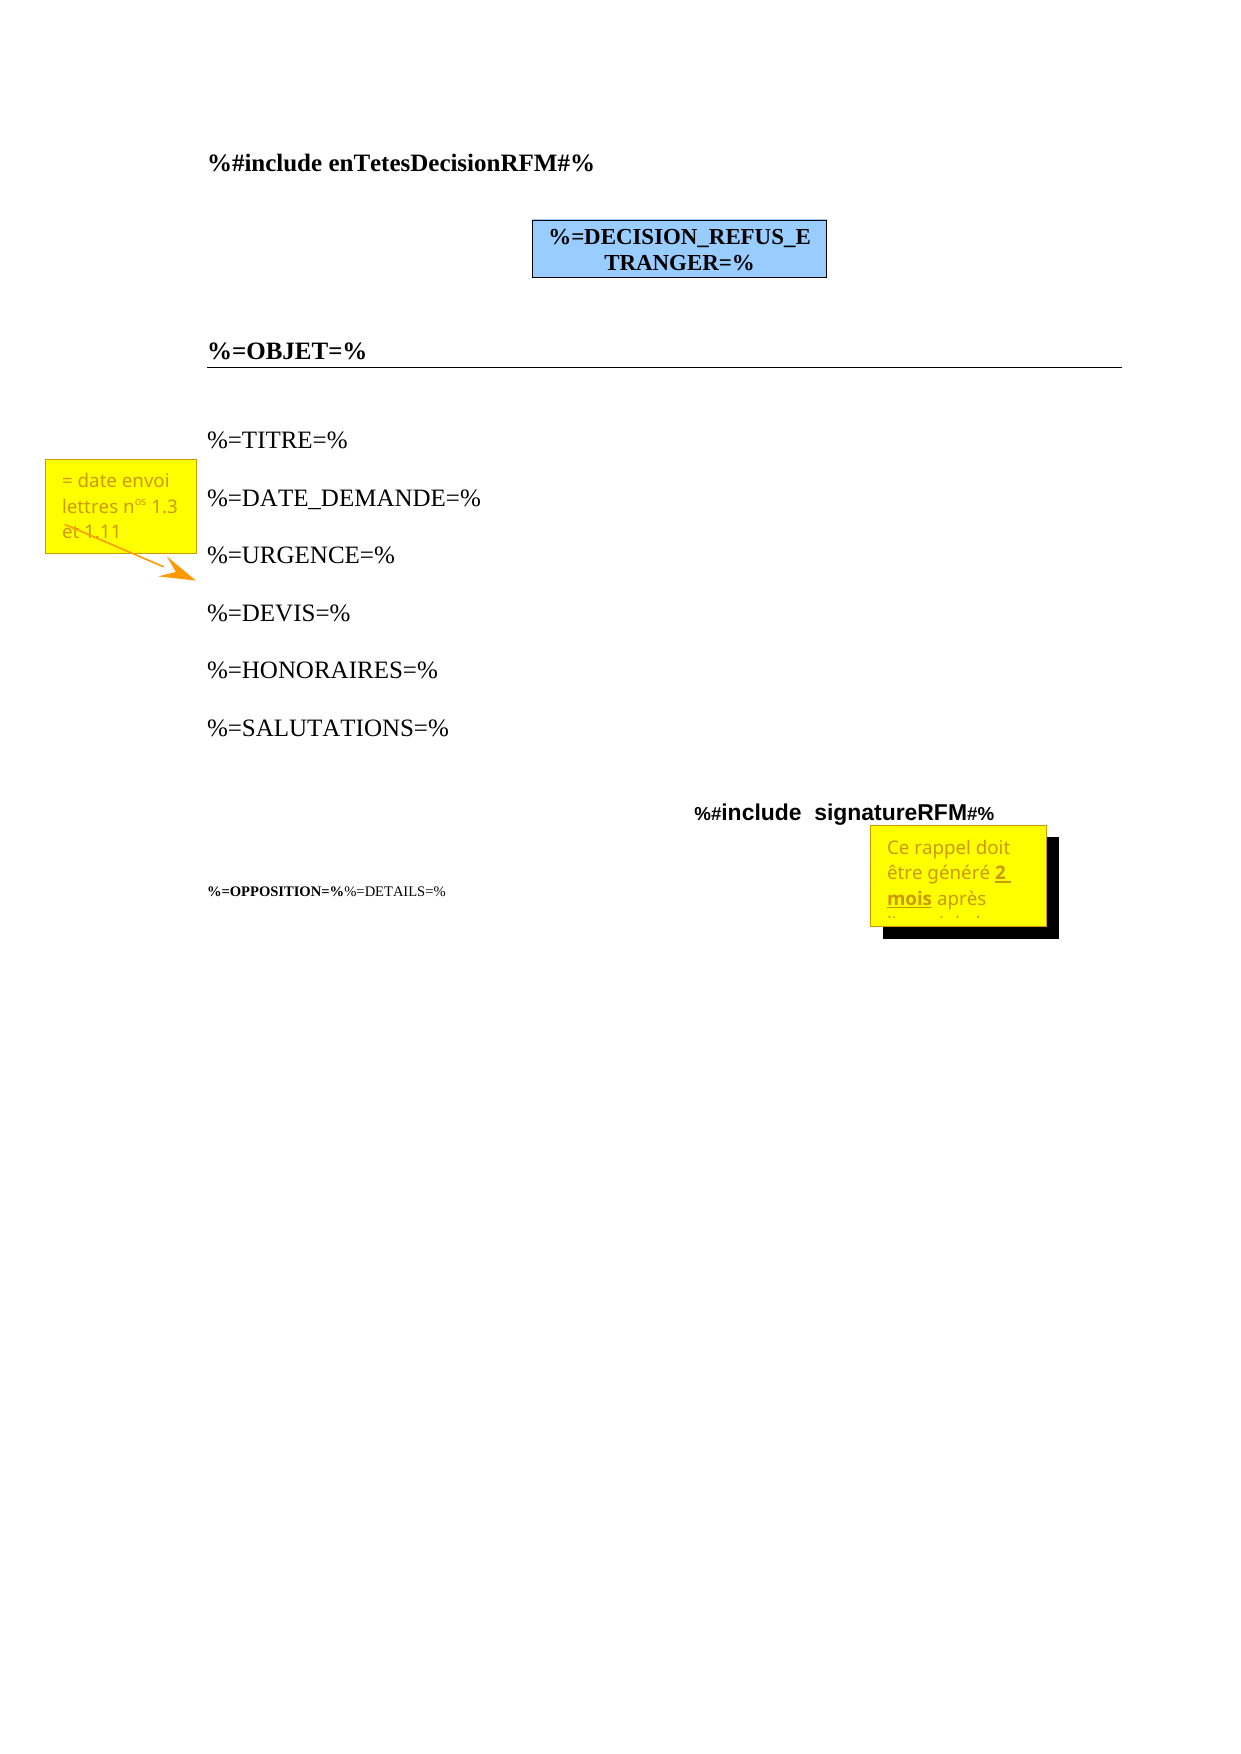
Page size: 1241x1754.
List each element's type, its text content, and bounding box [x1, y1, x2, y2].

text Ce rappel doit être généré 2 mois après l'envoi de la lettre n° 1.11 [887, 834, 1030, 917]
text %=TITRE=% [207, 425, 1122, 454]
text %=SALUTATIONS=% [207, 713, 1122, 742]
text %=HONORAIRES=% [207, 655, 1122, 684]
text %#include signatureRFM#% [207, 799, 1122, 826]
text = date envoi lettres nos 1.3 et 1.11 [62, 468, 180, 544]
text %=OPPOSITION=%%=DETAILS=% [207, 883, 870, 900]
text %=URGENCE=% [207, 540, 1122, 569]
subtitle %=DECISION_REFUS_ETRANGER=% [533, 221, 826, 277]
text %=OBJET=% [207, 336, 1122, 367]
text %=DATE_DEMANDE=% [207, 483, 1122, 512]
text [1059, 883, 1122, 900]
text %=DEVIS=% [207, 598, 1122, 627]
text %#include enTetesDecisionRFM#% [207, 148, 1122, 176]
